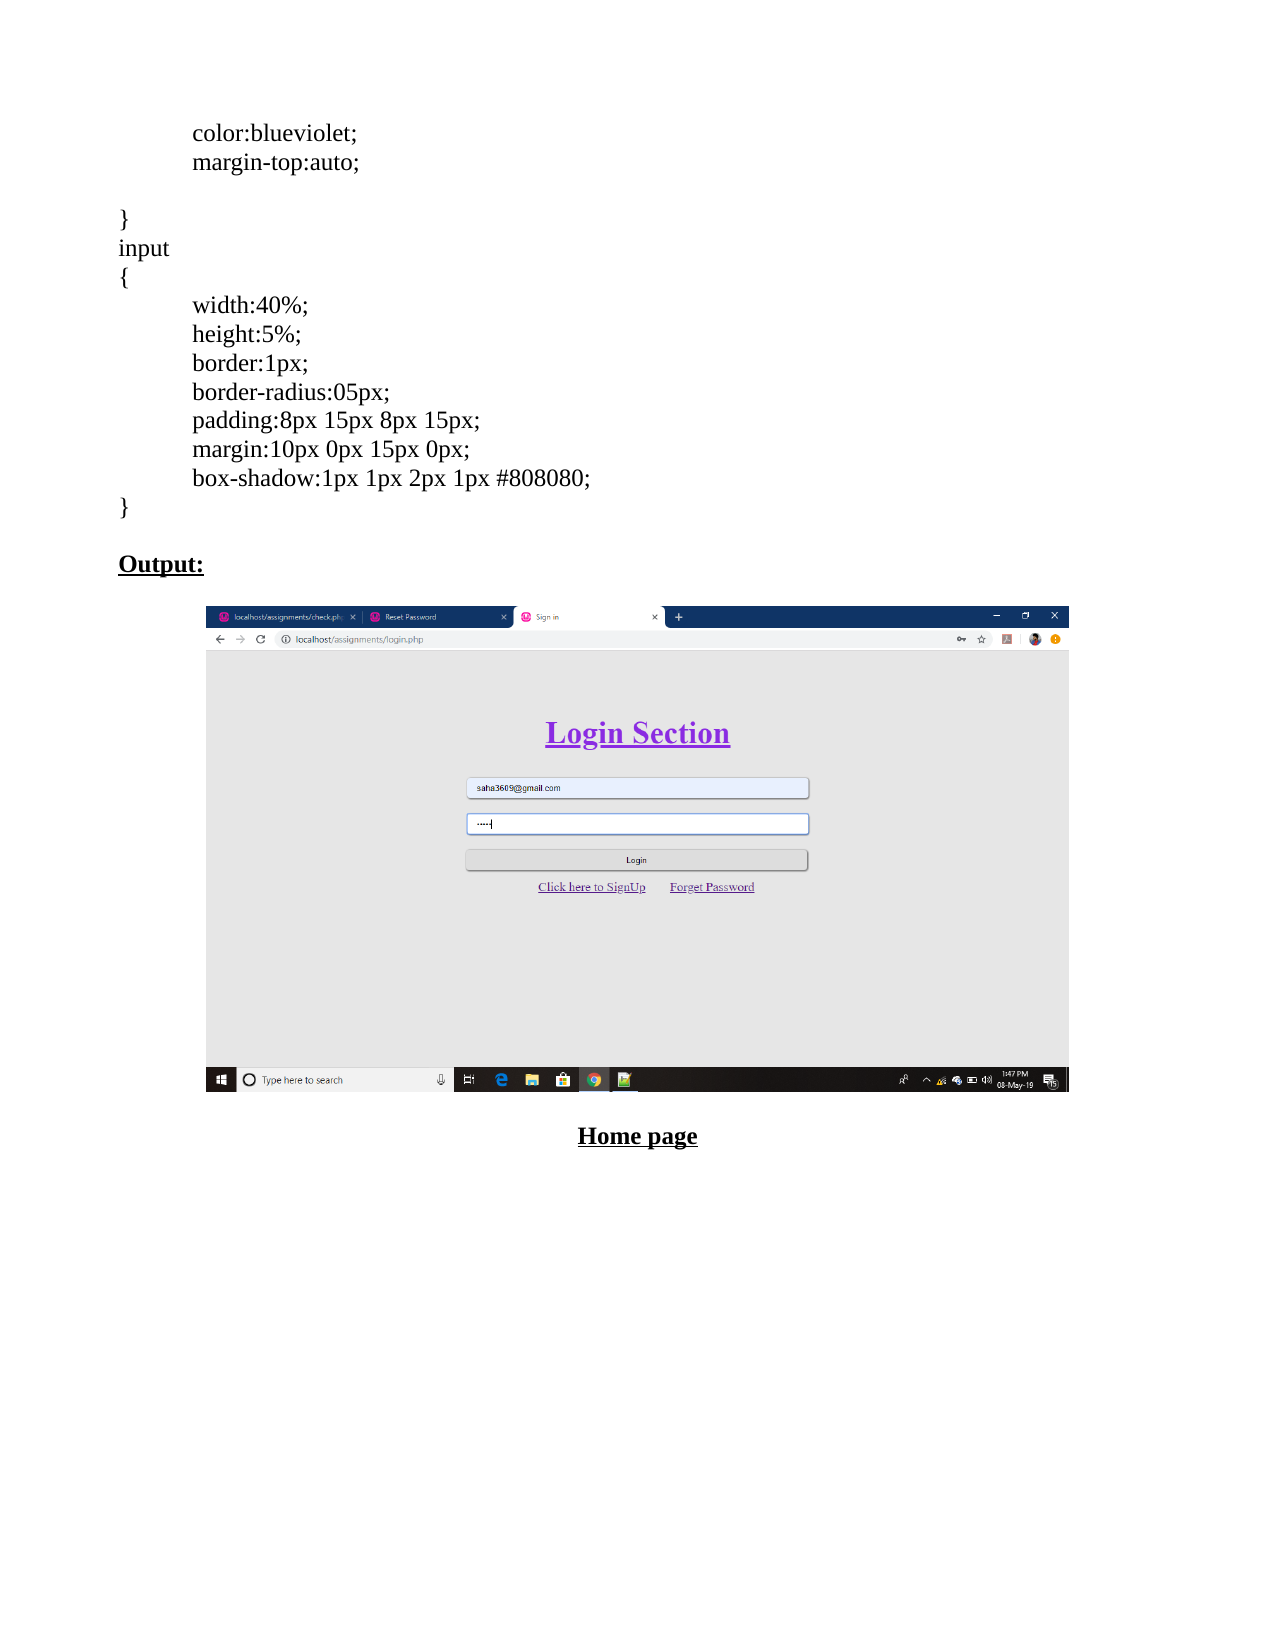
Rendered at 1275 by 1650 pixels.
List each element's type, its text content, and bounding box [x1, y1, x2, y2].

text border-radius:05px; [118, 377, 1157, 406]
text Home page [118, 1121, 1157, 1149]
picture [206, 606, 1069, 1092]
text } [118, 492, 1157, 521]
text margin-top:auto; [118, 147, 1157, 176]
text input [118, 233, 1157, 262]
text border:1px; [118, 348, 1157, 377]
text Output: [118, 549, 1157, 578]
text color:blueviolet; [118, 118, 1157, 147]
text box-shadow:1px 1px 2px 1px #808080; [118, 463, 1157, 492]
text margin:10px 0px 15px 0px; [118, 434, 1157, 463]
text } [118, 204, 1157, 233]
text height:5%; [118, 319, 1157, 348]
text padding:8px 15px 8px 15px; [118, 406, 1157, 434]
text { [118, 262, 1157, 291]
text width:40%; [118, 291, 1157, 319]
